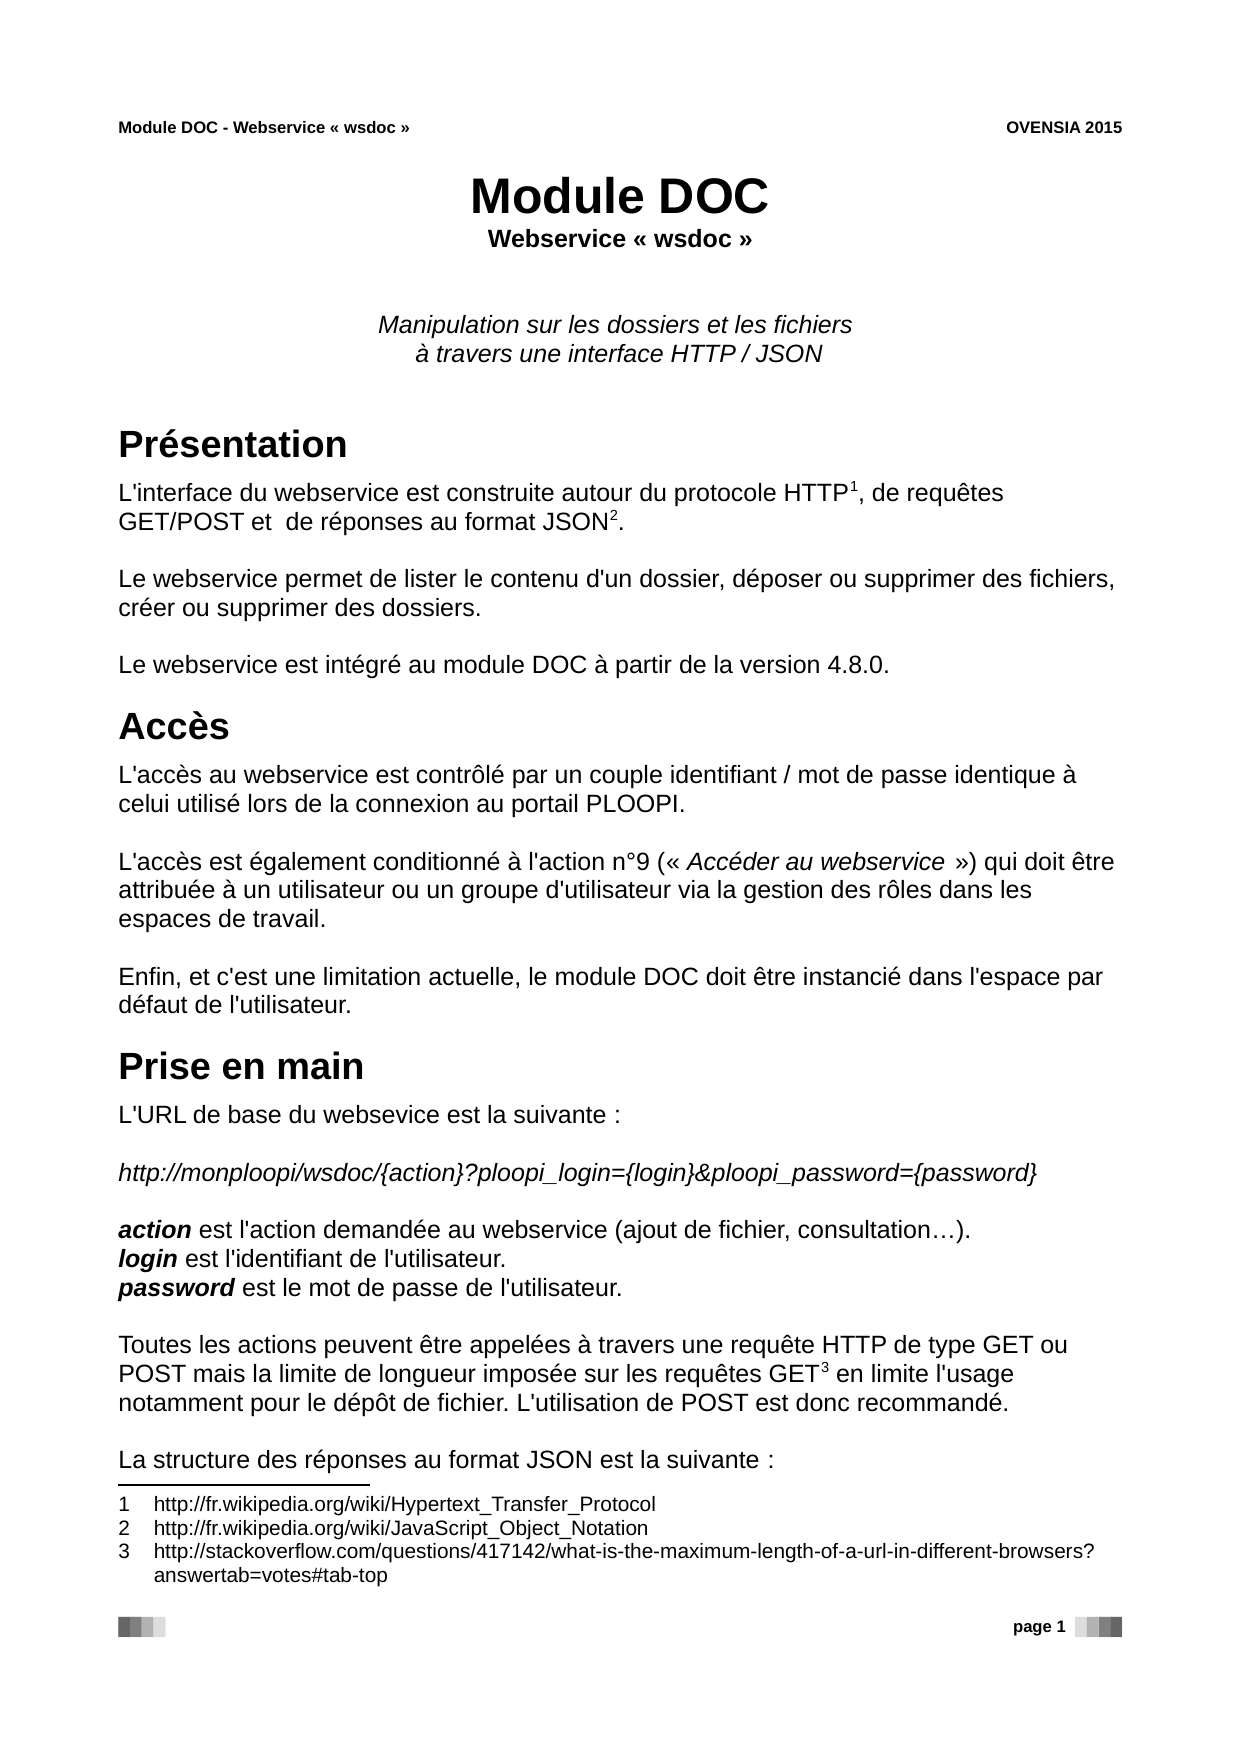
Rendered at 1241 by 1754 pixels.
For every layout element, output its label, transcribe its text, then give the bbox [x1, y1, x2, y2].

text L'interface du webservice est construite autour du protocole HTTP, de requêtes GET/POST et de réponses au format JSON. [118, 478, 1122, 535]
text password est le mot de passe de l'utilisateur. [118, 1273, 1122, 1301]
text login est l'identifiant de l'utilisateur. [118, 1244, 1122, 1273]
text Le webservice permet de lister le contenu d'un dossier, déposer ou supprimer des fichiers, créer ou supprimer des dossiers. [118, 564, 1122, 622]
subtitle Présentation [118, 422, 1122, 465]
text Enfin, et c'est une limitation actuelle, le module DOC doit être instancié dans l'espace par défaut de l'utilisateur. [118, 962, 1122, 1019]
text action est l'action demandée au webservice (ajout de fichier, consultation…). [118, 1215, 1122, 1244]
text L'accès au webservice est contrôlé par un couple identifiant / mot de passe identique à celui utilisé lors de la connexion au portail PLOOPI. [118, 760, 1122, 818]
text à travers une interface HTTP / JSON [118, 339, 1122, 368]
text Webservice « wsdoc » [118, 224, 1122, 253]
text http://fr.wikipedia.org/wiki/Hypertext_Transfer_Protocol [118, 1491, 1122, 1515]
text Module DOC [118, 167, 1122, 224]
text http://fr.wikipedia.org/wiki/JavaScript_Object_Notation [118, 1515, 1122, 1539]
text Manipulation sur les dossiers et les fichiers [118, 311, 1122, 339]
text L'accès est également conditionné à l'action n°9 (« Accéder au webservice ») qui doit être attribuée à un utilisateur ou un groupe d'utilisateur via la gestion des rôles dans les espaces de travail. [118, 847, 1122, 933]
subtitle Prise en main [118, 1044, 1122, 1088]
text http://stackoverflow.com/questions/417142/what-is-the-maximum-length-of-a-url-in-different-browsers?answertab=votes#tab-top [118, 1539, 1122, 1587]
text La structure des réponses au format JSON est la suivante : [118, 1445, 1122, 1474]
text http://monploopi/wsdoc/{action}?ploopi_login={login}&ploopi_password={password} [118, 1158, 1122, 1186]
text L'URL de base du websevice est la suivante : [118, 1100, 1122, 1129]
subtitle Accès [118, 704, 1122, 748]
text Le webservice est intégré au module DOC à partir de la version 4.8.0. [118, 650, 1122, 679]
text Toutes les actions peuvent être appelées à travers une requête HTTP de type GET ou POST mais la limite de longueur imposée sur les requêtes GET en limite l'usage notamment pour le dépôt de fichier. L'utilisation de POST est donc recommandé. [118, 1330, 1122, 1416]
